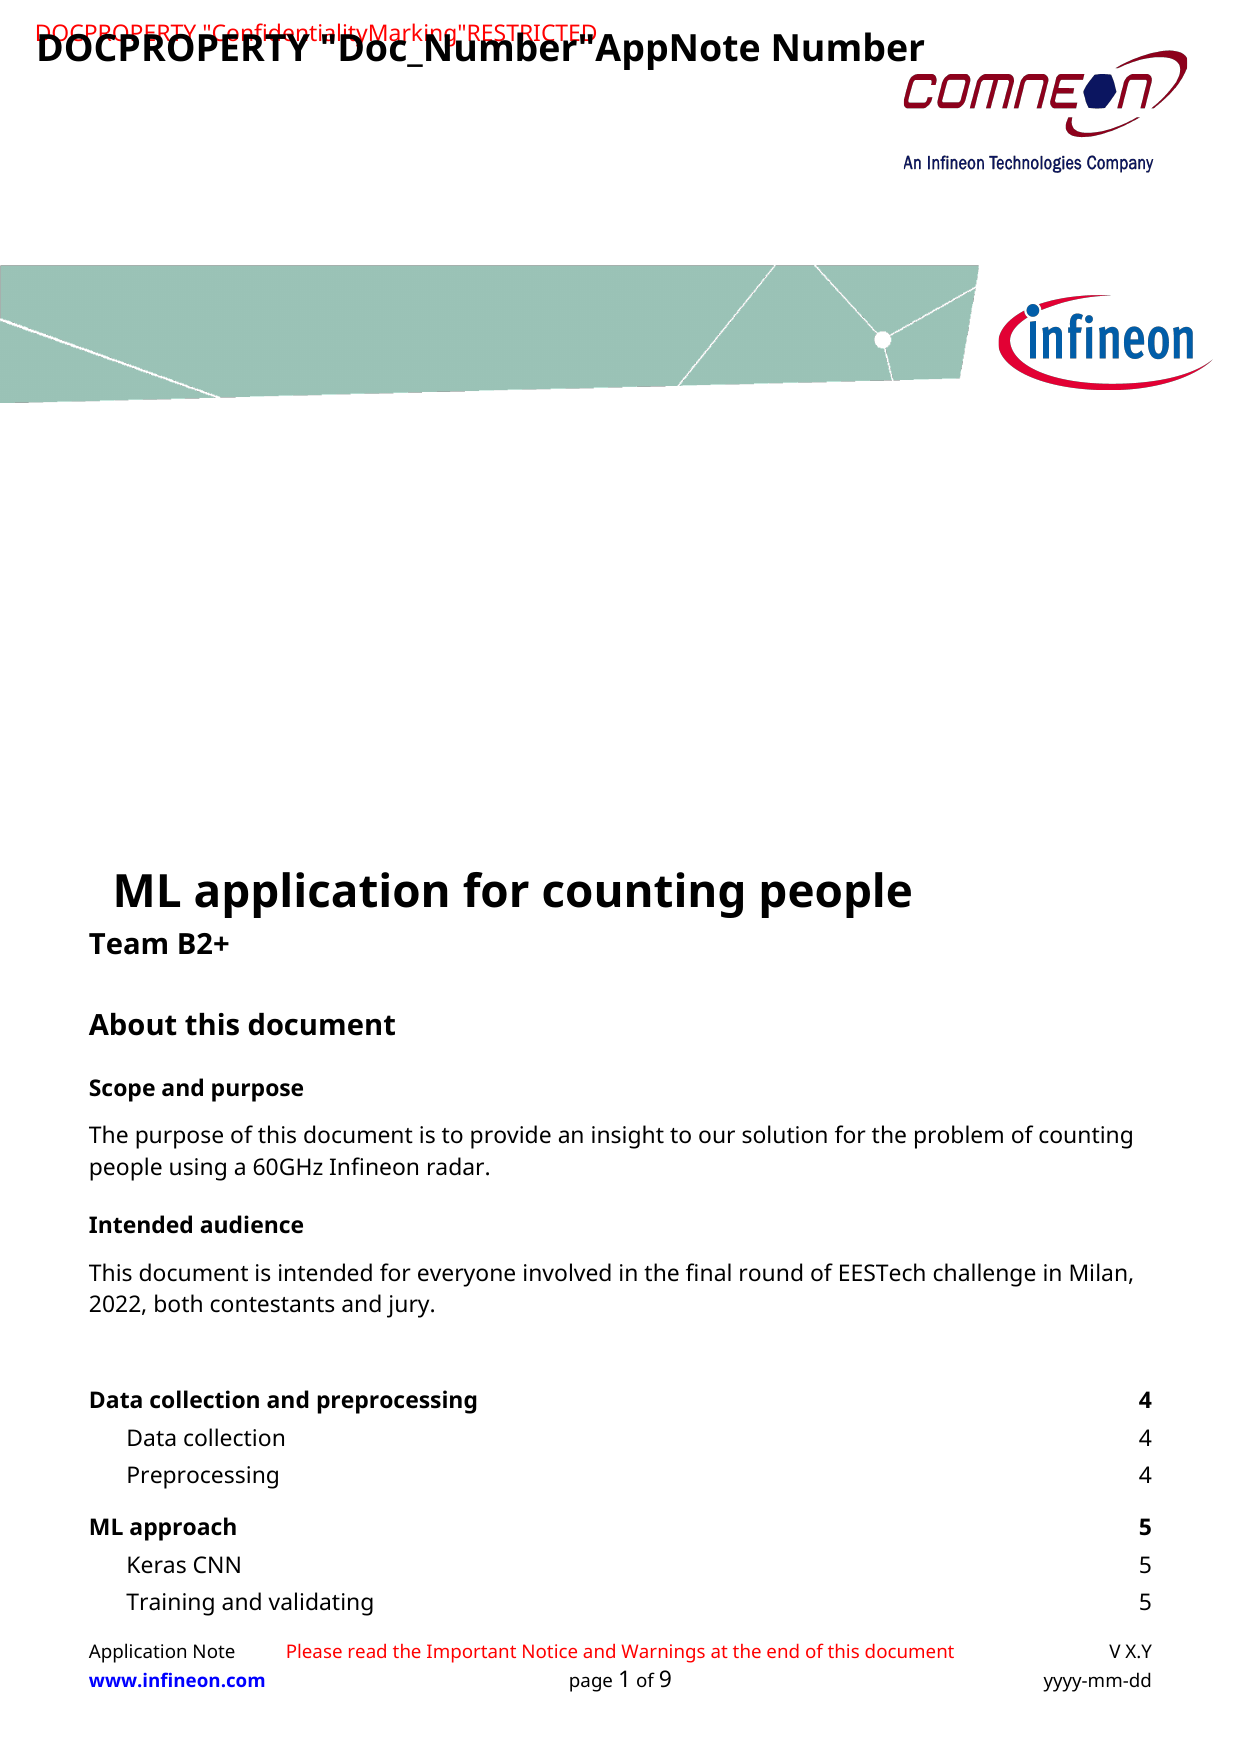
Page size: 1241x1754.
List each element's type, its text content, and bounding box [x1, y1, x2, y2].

text Training and validating 5 [126, 1586, 1152, 1617]
picture [0, 265, 979, 403]
text About this document [89, 1005, 1152, 1044]
picture [998, 295, 1213, 390]
text The purpose of this document is to provide an insight to our solution for the problem of counting people using a 60GHz Infineon radar. [89, 1119, 1152, 1182]
text ML application for counting people [89, 859, 1152, 921]
text Data collection 4 [126, 1421, 1152, 1453]
text Data collection and preprocessing 4 [89, 1384, 1152, 1415]
text Preprocessing 4 [126, 1459, 1152, 1490]
picture [903, 50, 1188, 173]
text Intended audience [89, 1209, 1152, 1240]
text Team B2+ [89, 923, 1152, 963]
text ML approach 5 [89, 1511, 1152, 1542]
text This document is intended for everyone involved in the final round of EESTech challenge in Milan, 2022, both contestants and jury. [89, 1257, 1152, 1319]
text Keras CNN 5 [126, 1548, 1152, 1580]
text Scope and purpose [89, 1071, 1152, 1103]
